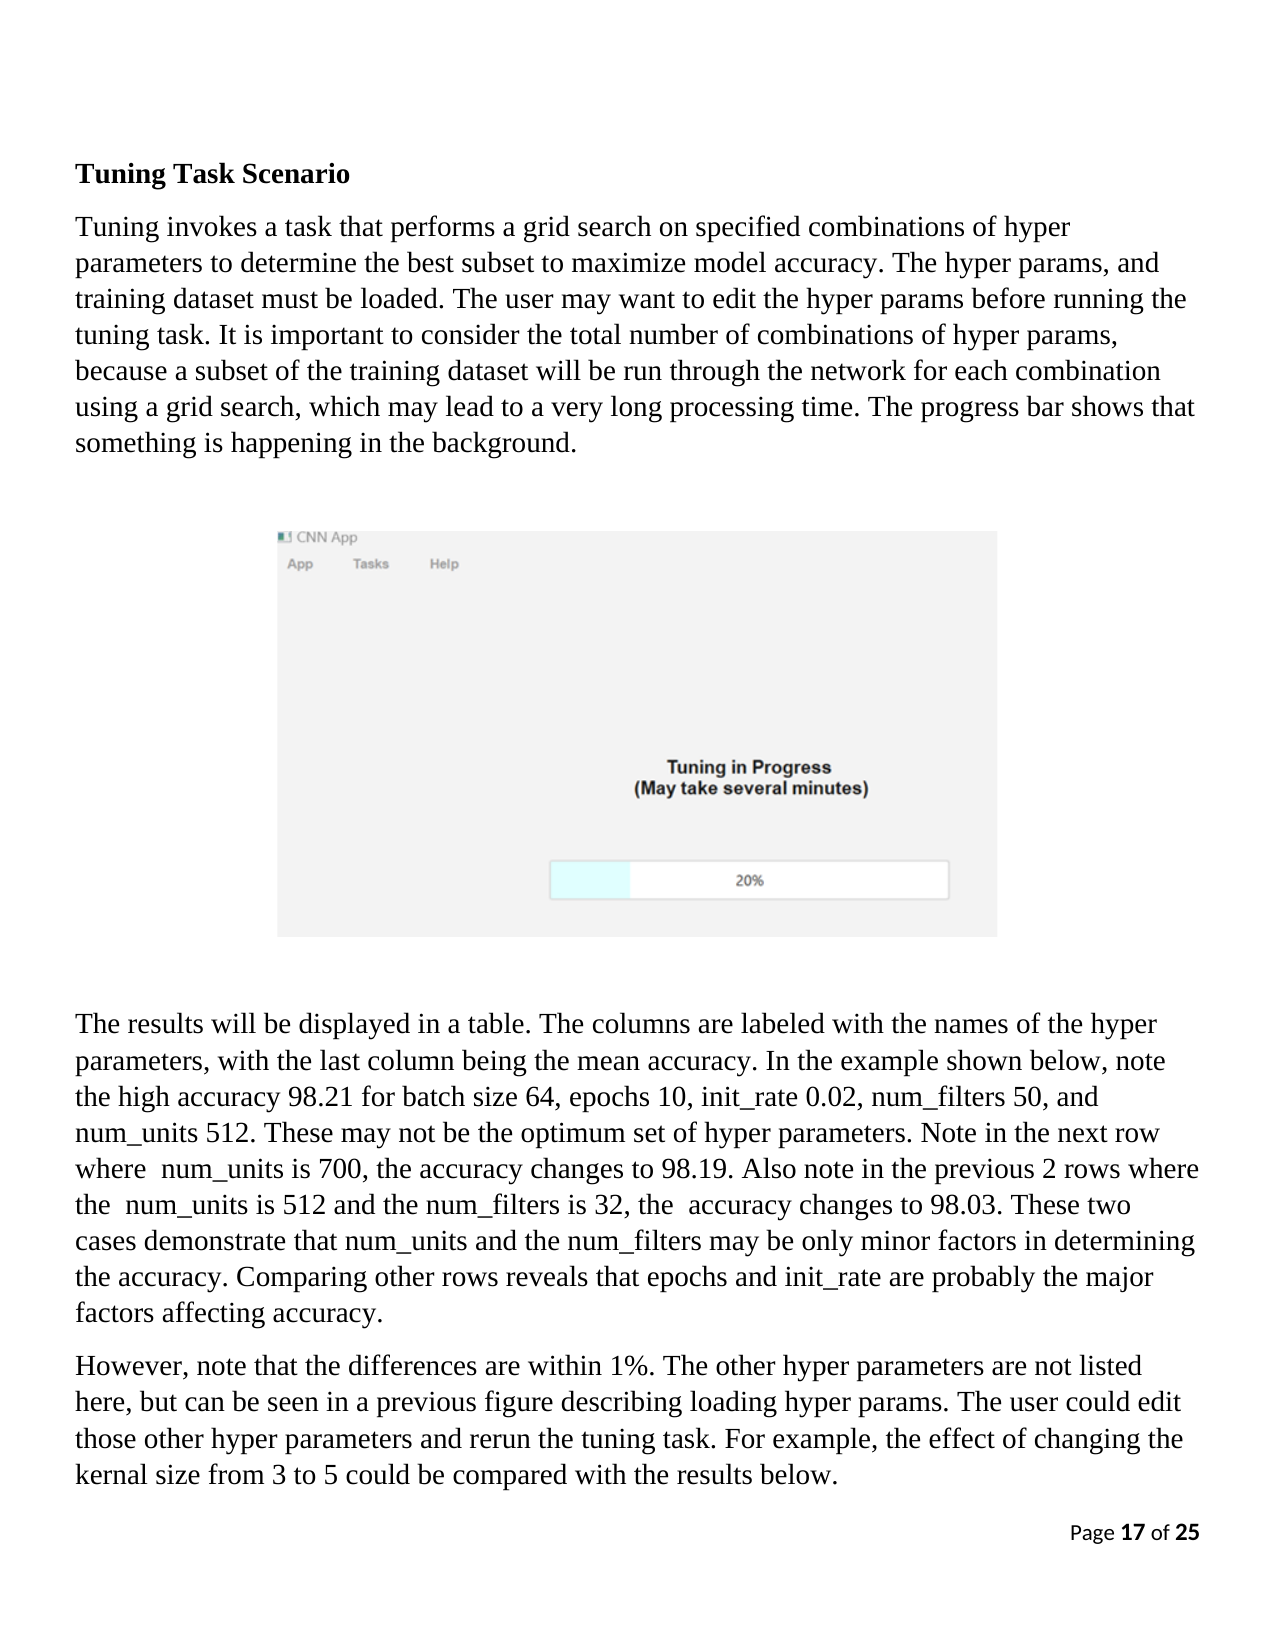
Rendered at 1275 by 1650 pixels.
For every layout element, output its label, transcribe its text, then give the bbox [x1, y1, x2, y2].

picture [277, 531, 998, 937]
text Tuning invokes a task that performs a grid search on specified combinations of hyper parameters to determine the best subset to maximize model accuracy. The hyper params, and training dataset must be loaded. The user may want to edit the hyper params before running the tuning task. It is important to consider the total number of combinations of hyper params, because a subset of the training dataset will be run through the network for each combination using a grid search, which may lead to a very long processing time. The progress bar shows that something is happening in the background. [75, 209, 1200, 459]
text Tuning Task Scenario [75, 156, 1200, 189]
text However, note that the differences are within 1%. The other hyper parameters are not listed here, but can be seen in a previous figure describing loading hyper params. The user could edit those other hyper parameters and rerun the tuning task. For example, the effect of changing the kernal size from 3 to 5 could be compared with the results below. [75, 1348, 1200, 1490]
text The results will be displayed in a table. The columns are labeled with the names of the hyper parameters, with the last column being the mean accuracy. In the example shown below, note the high accuracy 98.21 for batch size 64, epochs 10, init_rate 0.02, num_filters 50, and num_units 512. These may not be the optimum set of hyper parameters. Note in the next row where num_units is 700, the accuracy changes to 98.19. Also note in the previous 2 rows where the num_units is 512 and the num_filters is 32, the accuracy changes to 98.03. These two cases demonstrate that num_units and the num_filters may be only minor factors in determining the accuracy. Comparing other rows reveals that epochs and init_rate are probably the major factors affecting accuracy. [75, 1006, 1200, 1329]
